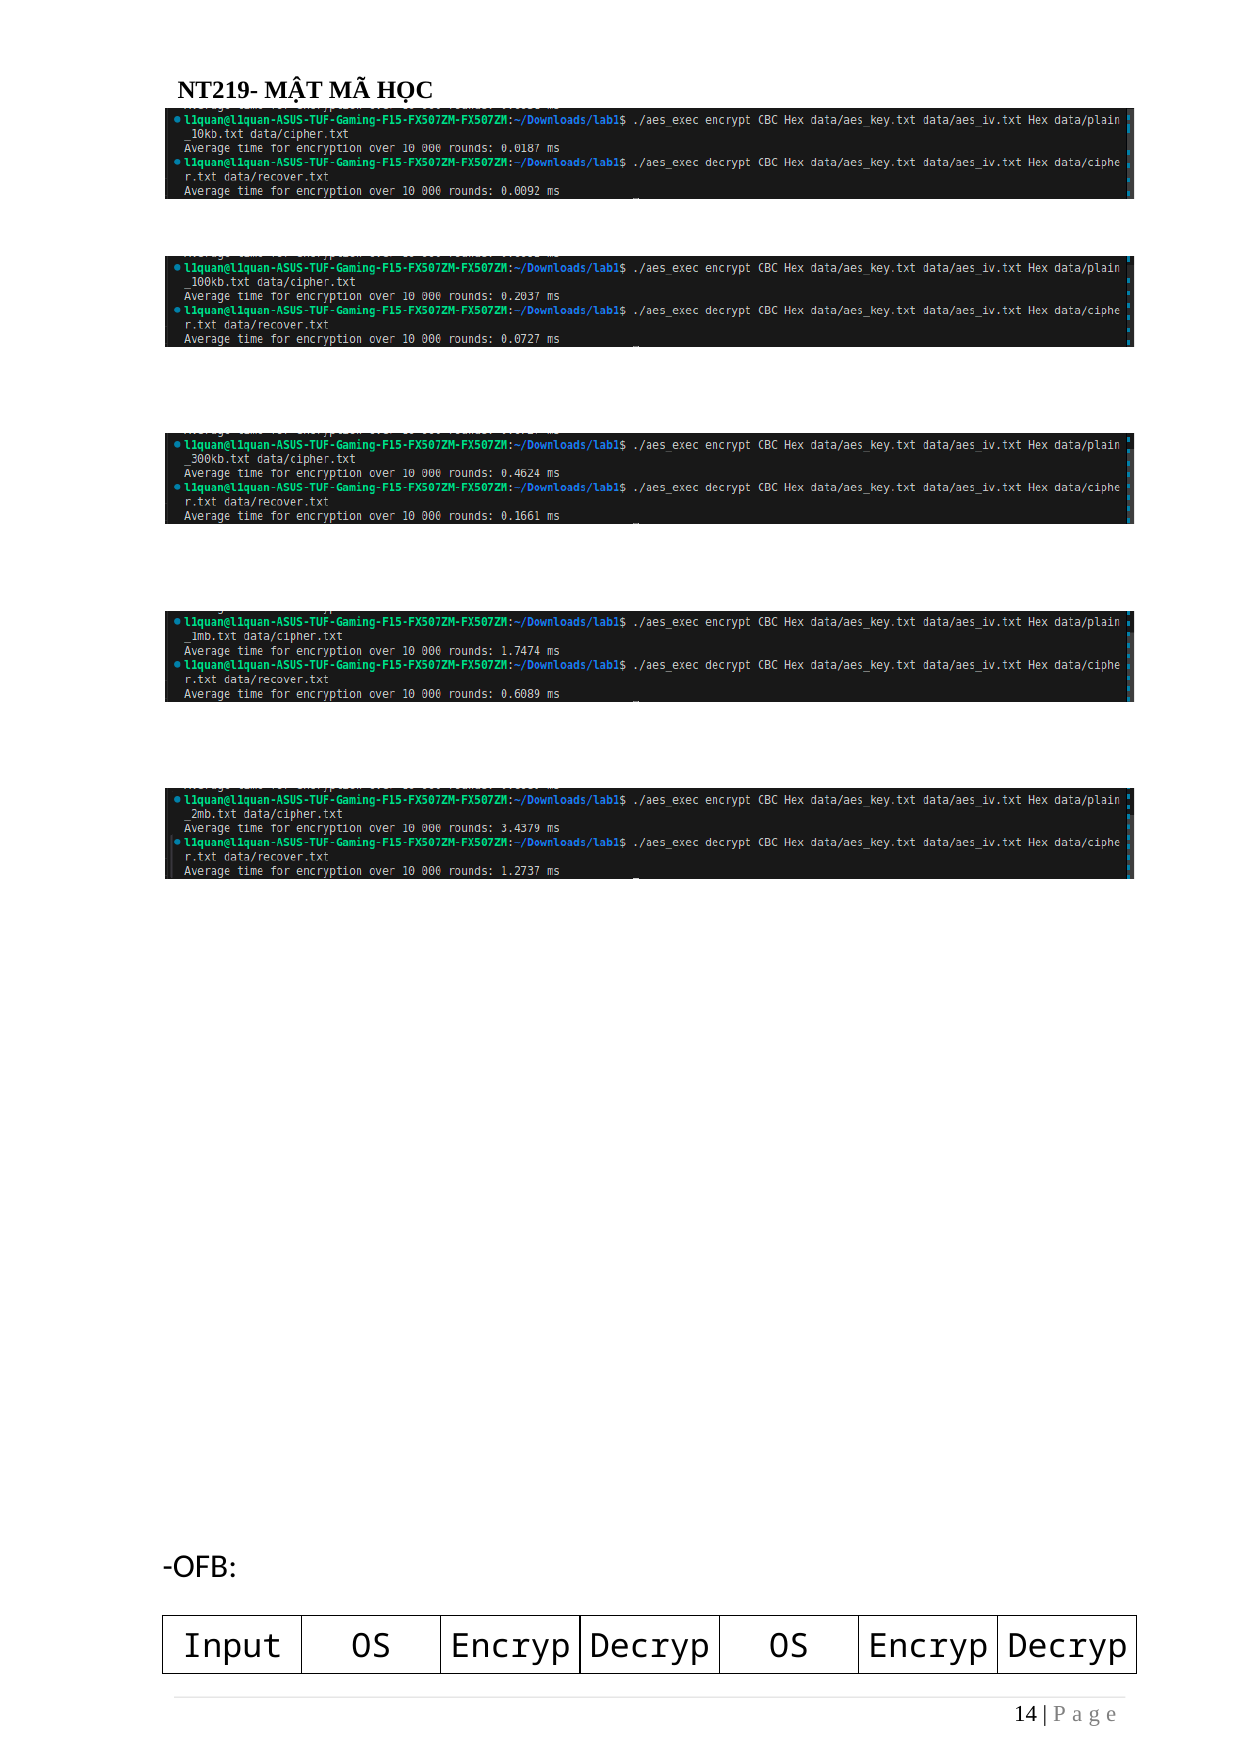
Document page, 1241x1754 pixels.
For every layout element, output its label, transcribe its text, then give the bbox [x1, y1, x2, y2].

picture [165, 611, 1135, 702]
picture [165, 788, 1135, 879]
picture [165, 433, 1135, 524]
picture [165, 108, 1135, 199]
text -OFB: [162, 1545, 1137, 1586]
table_header Decryp [998, 1616, 1136, 1673]
table_header Decryp [581, 1616, 719, 1673]
table_header Input [163, 1616, 301, 1673]
picture [165, 256, 1135, 347]
table_header Encryp [859, 1616, 997, 1673]
table_header OS [302, 1616, 440, 1673]
table_header Encryp [441, 1616, 579, 1673]
table_header OS [720, 1616, 858, 1673]
